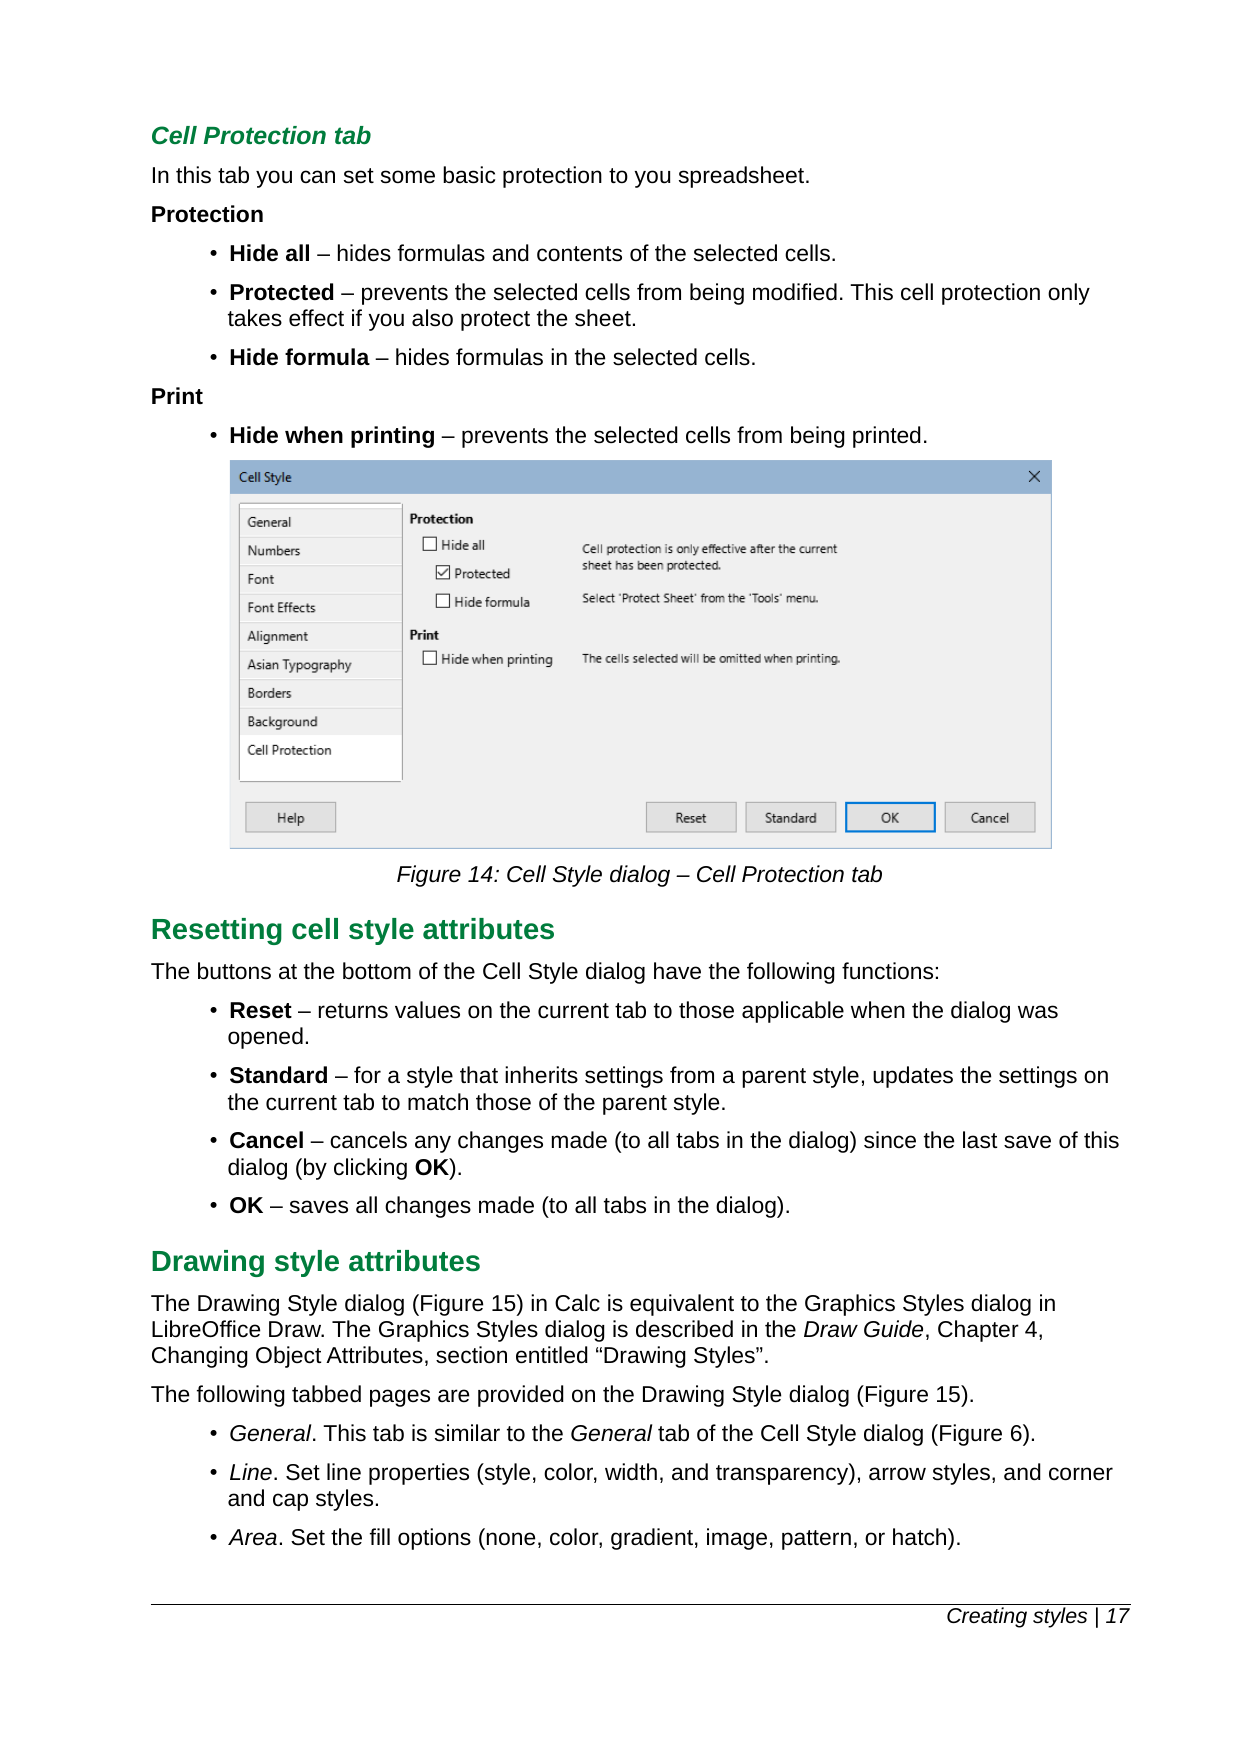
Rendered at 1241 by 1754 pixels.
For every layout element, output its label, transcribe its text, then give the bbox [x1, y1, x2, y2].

list Area. Set the fill options (none, color, gradient, image, pattern, or hatch). [209, 1524, 1131, 1550]
list OK – saves all changes made (to all tabs in the dialog). [209, 1192, 1131, 1219]
list Protection [151, 201, 1131, 227]
list Print [151, 383, 1131, 409]
list Hide when printing – prevents the selected cells from being printed. [209, 422, 1131, 448]
list General. This tab is similar to the General tab of the Cell Style dialog (Figure 6). [209, 1420, 1131, 1446]
subtitle Cell Protection tab [151, 121, 1131, 150]
subtitle Resetting cell style attributes [151, 912, 1131, 946]
text The Drawing Style dialog (Figure 15) in Calc is equivalent to the Graphics Styles dialog in LibreOffice Draw. The Graphics Styles dialog is described in the Draw Guide, Chapter 4, Changing Object Attributes, section entitled “Drawing Styles”. [151, 1289, 1131, 1369]
subtitle Drawing style attributes [151, 1244, 1131, 1277]
text In this tab you can set some basic protection to you spreadsheet. [151, 162, 1131, 188]
list Cancel – cancels any changes made (to all tabs in the dialog) since the last save of this dialog (by clicking OK). [209, 1127, 1131, 1180]
list The buttons at the bottom of the Cell Style dialog have the following functions: [151, 958, 1131, 984]
list Protected – prevents the selected cells from being modified. This cell protection only takes effect if you also protect the sheet. [209, 279, 1131, 331]
text Figure 14: Cell Style dialog – Cell Protection tab [230, 861, 1052, 887]
list Line. Set line properties (style, color, width, and transparency), arrow styles, and corner and cap styles. [209, 1459, 1131, 1512]
list Standard – for a style that inherits settings from a parent style, updates the settings on the current tab to match those of the parent style. [209, 1062, 1131, 1115]
list The following tabbed pages are provided on the Drawing Style dialog (Figure 15). [151, 1381, 1131, 1407]
list Hide formula – hides formulas in the selected cells. [209, 344, 1131, 370]
picture [229, 460, 1052, 849]
list Hide all – hides formulas and contents of the selected cells. [209, 240, 1131, 266]
list Reset – returns values on the current tab to those applicable when the dialog was opened. [209, 997, 1131, 1049]
